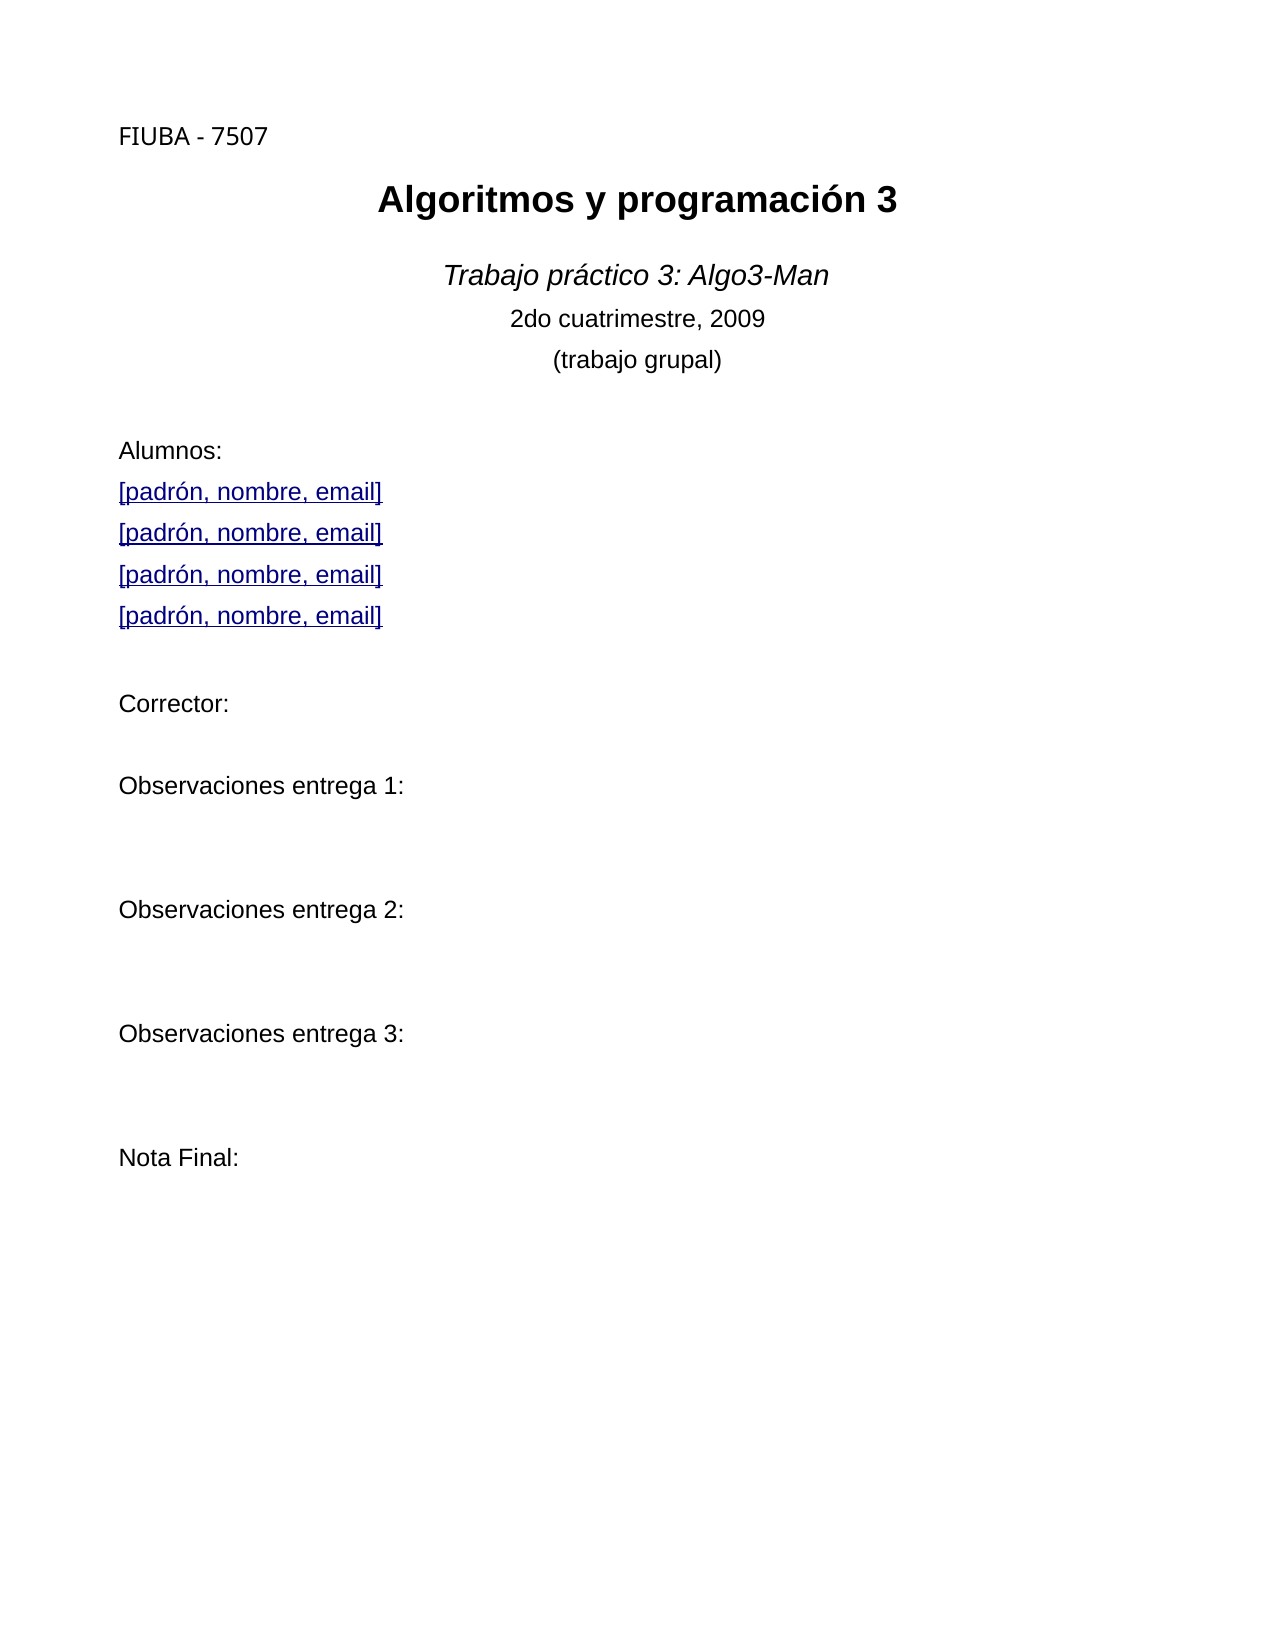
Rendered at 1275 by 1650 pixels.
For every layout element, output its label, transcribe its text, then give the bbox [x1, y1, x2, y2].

text Corrector: [118, 689, 747, 717]
text Nota Final: [118, 1142, 747, 1171]
text [padrón, nombre, email] [118, 518, 747, 547]
text Alumnos: [118, 436, 747, 465]
subtitle Trabajo práctico 3: Algo3-Man [118, 258, 1157, 291]
text Observaciones entrega 3: [118, 1019, 747, 1047]
text [padrón, nombre, email] [118, 477, 747, 506]
text 2do cuatrimestre, 2009 [118, 304, 1157, 333]
text Observaciones entrega 2: [118, 895, 747, 924]
text (trabajo grupal) [118, 345, 1157, 374]
text [padrón, nombre, email] [118, 560, 747, 588]
text Observaciones entrega 1: [118, 771, 747, 800]
text FIUBA - 7507 [118, 118, 1157, 152]
title Algoritmos y programación 3 [118, 177, 1157, 220]
text [padrón, nombre, email] [118, 601, 747, 630]
